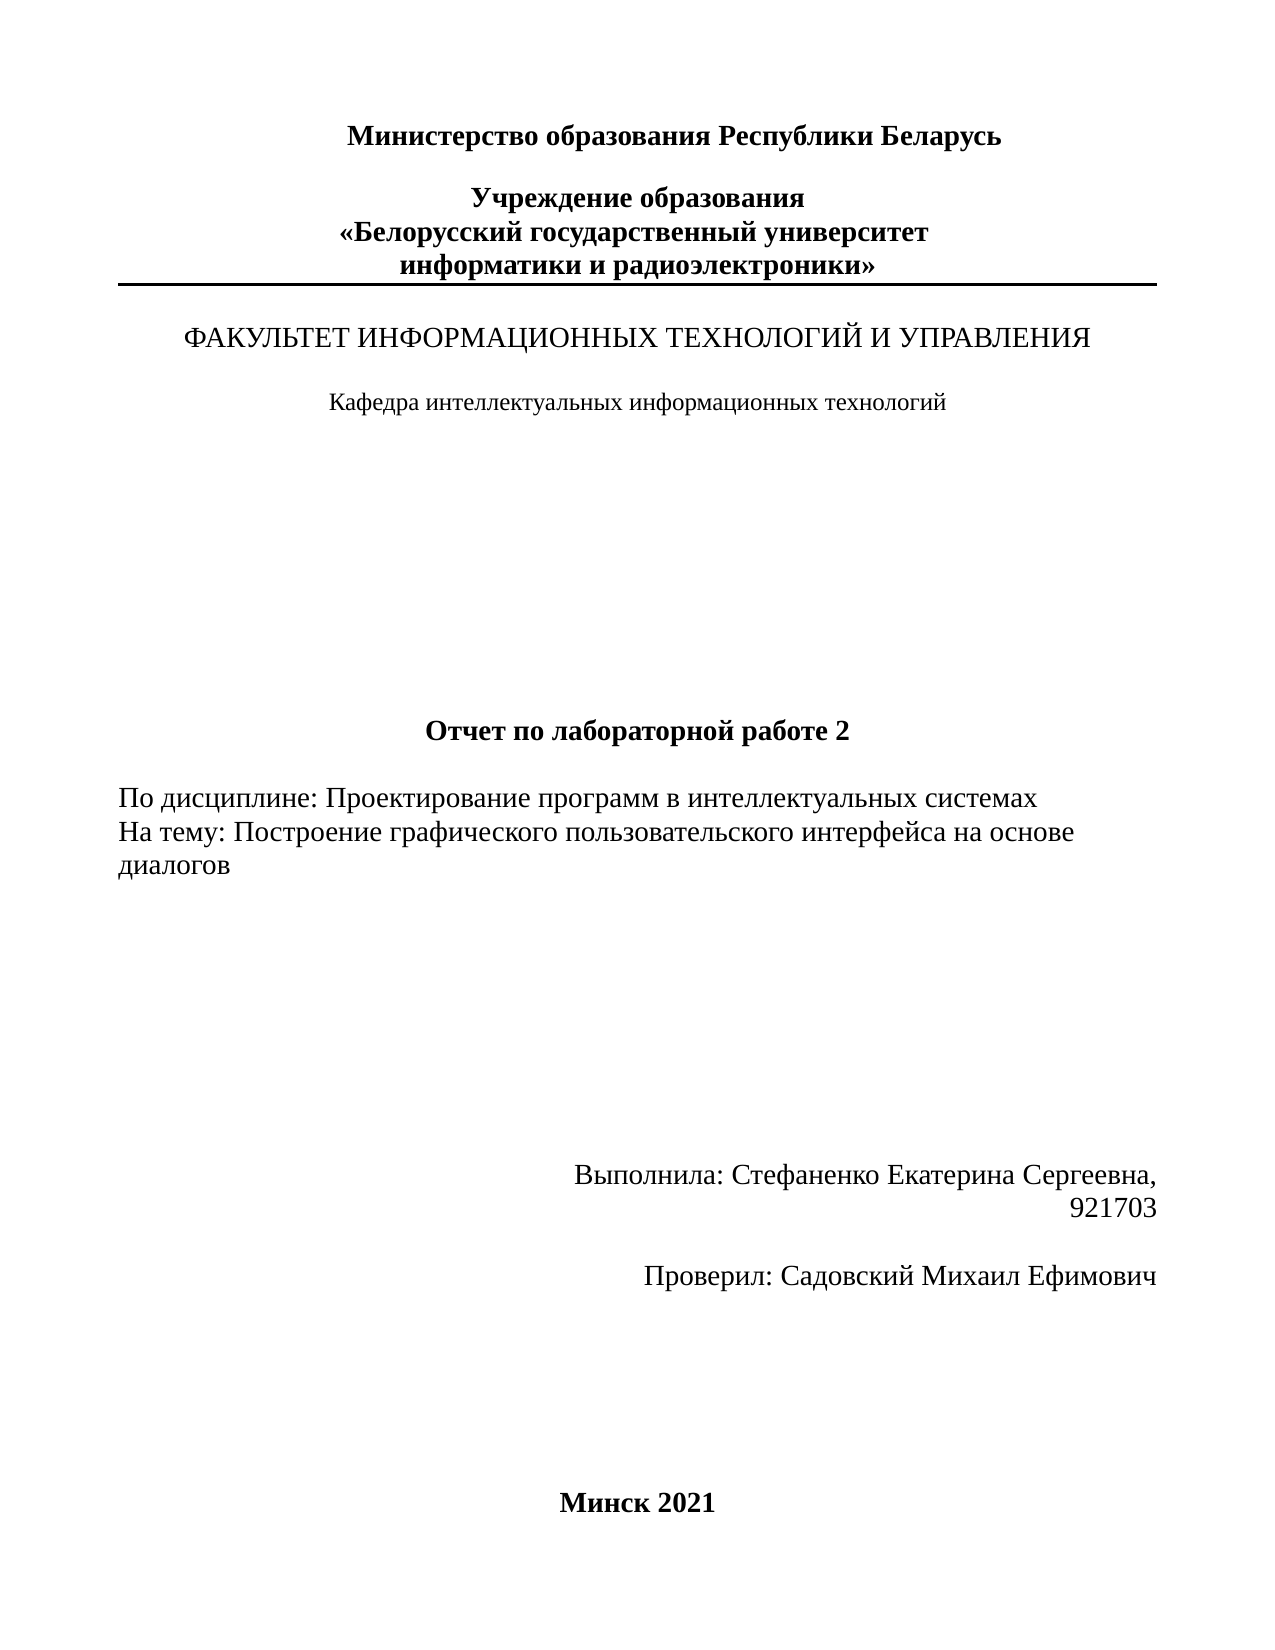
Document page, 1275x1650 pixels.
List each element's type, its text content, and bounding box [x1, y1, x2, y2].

text На тему: Построение графического пользовательского интерфейса на основе диалогов [118, 814, 1157, 881]
text Отчет по лабораторной работе 2 [118, 713, 1157, 747]
text Министерство образования Республики Беларусь [118, 118, 1157, 152]
text информатики и радиоэлектроники» [118, 247, 1157, 283]
text Минск 2021 [118, 1485, 1157, 1518]
text Кафедра интеллектуальных информационных технологий [118, 387, 1157, 444]
text Проверил: Садовский Михаил Ефимович [457, 1258, 1157, 1349]
text По дисциплине: Проектирование программ в интеллектуальных системах [118, 780, 1157, 814]
text ФАКУЛЬТЕТ ИНФОРМАЦИОННЫХ ТЕХНОЛОГИЙ И УПРАВЛЕНИЯ [118, 320, 1157, 353]
text «Белорусский государственный университет [118, 214, 1157, 247]
text Учреждение образования [118, 180, 1157, 214]
text Выполнила: Стефаненко Екатерина Сергеевна, [103, 1157, 1157, 1191]
text 921703 [103, 1191, 1157, 1224]
